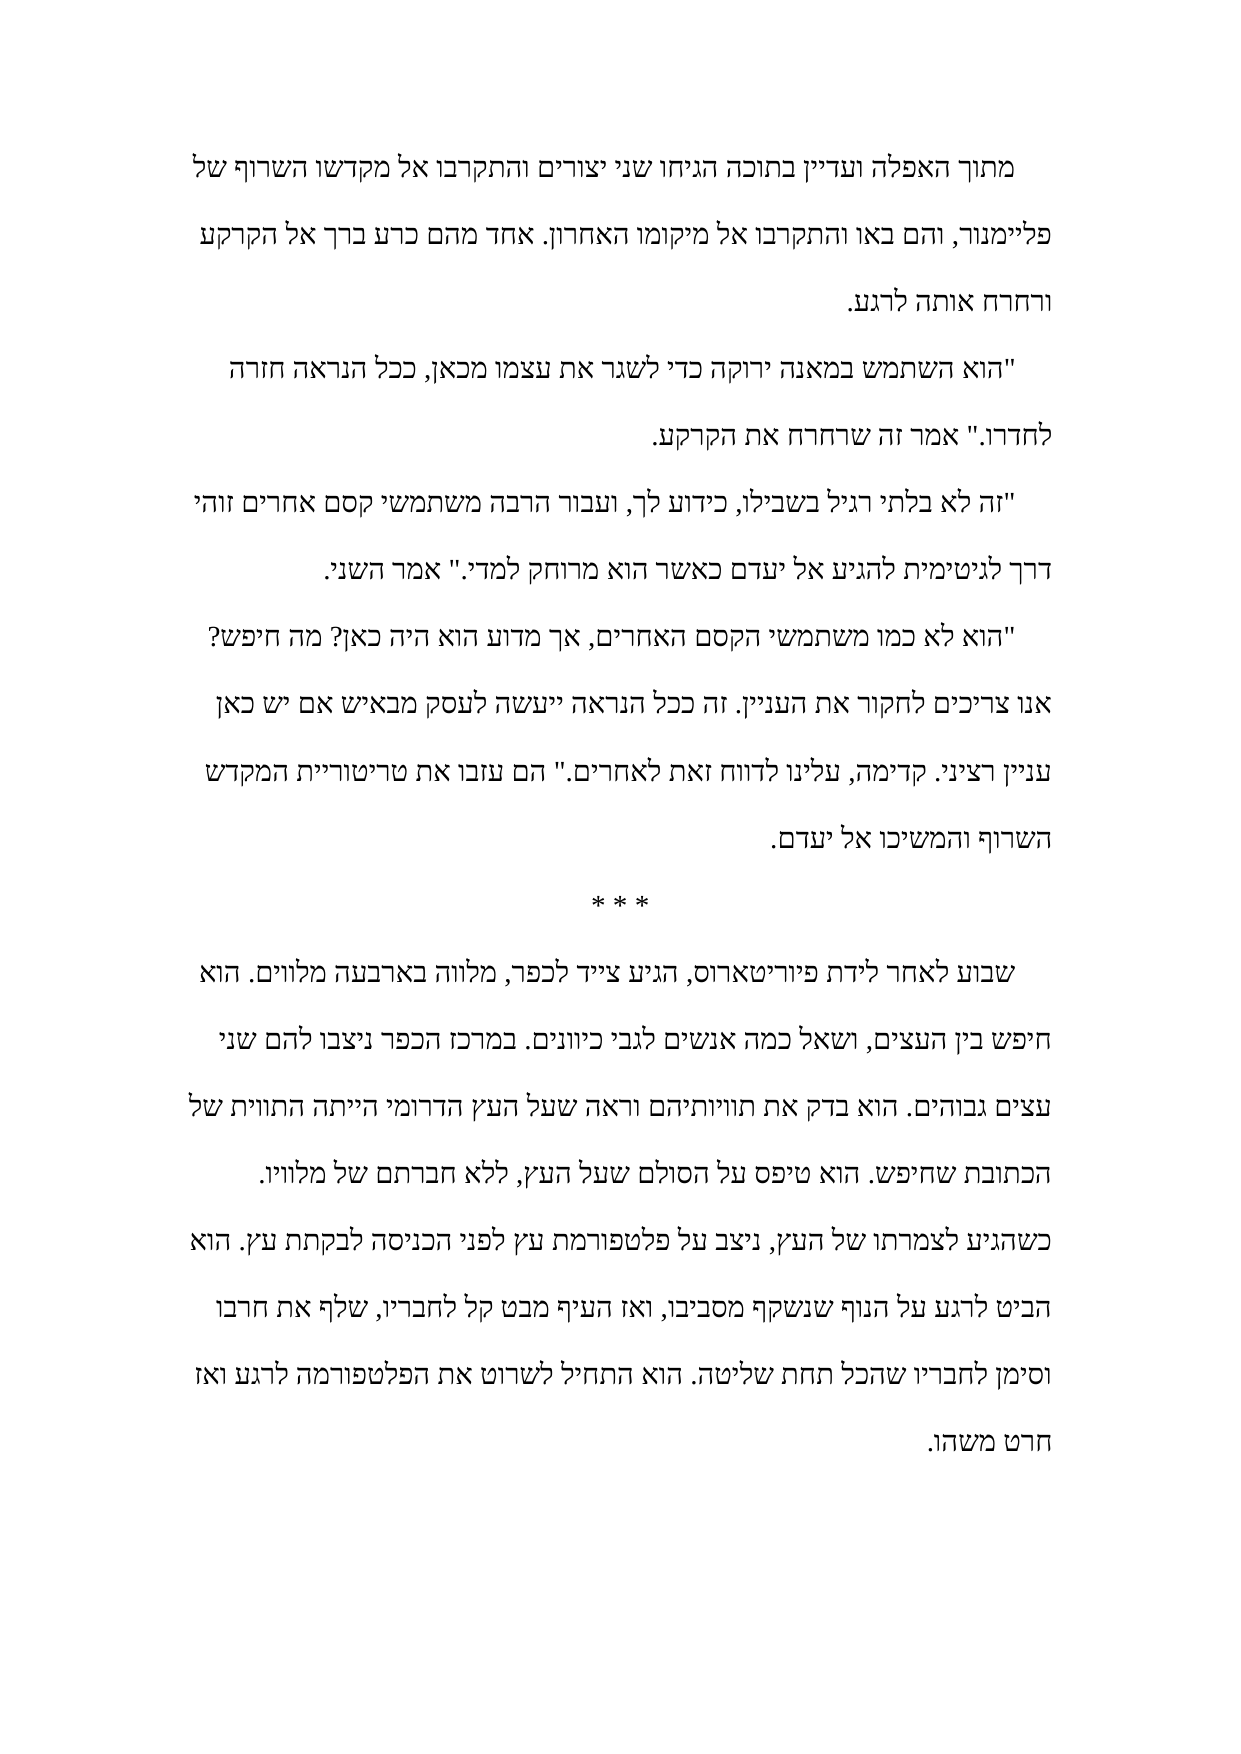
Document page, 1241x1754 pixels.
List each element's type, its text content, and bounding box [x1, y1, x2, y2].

text "הוא לא כמו משתמשי הקסם האחרים, אך מדוע הוא היה כאן? מה חיפש? אנו צריכים לחקור את העניין. זה ככל הנראה ייעשה לעסק מבאיש אם יש כאן עניין רציני. קדימה, עלינו לדווח זאת לאחרים." הם עזבו את טריטוריית המקדש השרוף והמשיכו אל יעדם. [187, 619, 1053, 854]
text "הוא השתמש במאנה ירוקה כדי לשגר את עצמו מכאן, ככל הנראה חזרה לחדרו." אמר זה שרחרח את הקרקע. [187, 351, 1053, 452]
text "זה לא בלתי רגיל בשבילו, כידוע לך, ועבור הרבה משתמשי קסם אחרים זוהי דרך לגיטימית להגיע אל יעדם כאשר הוא מרוחק למדי." אמר השני. [187, 485, 1053, 586]
text * * * [187, 888, 1053, 921]
text מתוך האפלה ועדיין בתוכה הגיחו שני יצורים והתקרבו אל מקדשו השרוף של פליימנור, והם באו והתקרבו אל מיקומו האחרון. אחד מהם כרע ברך אל הקרקע ורחרח אותה לרגע. [187, 150, 1053, 318]
text שבוע לאחר לידת פיוריטארוס, הגיע צייד לכפר, מלווה בארבעה מלווים. הוא חיפש בין העצים, ושאל כמה אנשים לגבי כיוונים. במרכז הכפר ניצבו להם שני עצים גבוהים. הוא בדק את תוויותיהם וראה שעל העץ הדרומי הייתה התווית של הכתובת שחיפש. הוא טיפס על הסולם שעל העץ, ללא חברתם של מלוויו. כשהגיע לצמרתו של העץ, ניצב על פלטפורמת עץ לפני הכניסה לבקתת עץ. הוא הביט לרגע על הנוף שנשקף מסביבו, ואז העיף מבט קל לחבריו, שלף את חרבו וסימן לחבריו שהכל תחת שליטה. הוא התחיל לשרוט את הפלטפורמה לרגע ואז חרט משהו. [187, 955, 1053, 1458]
